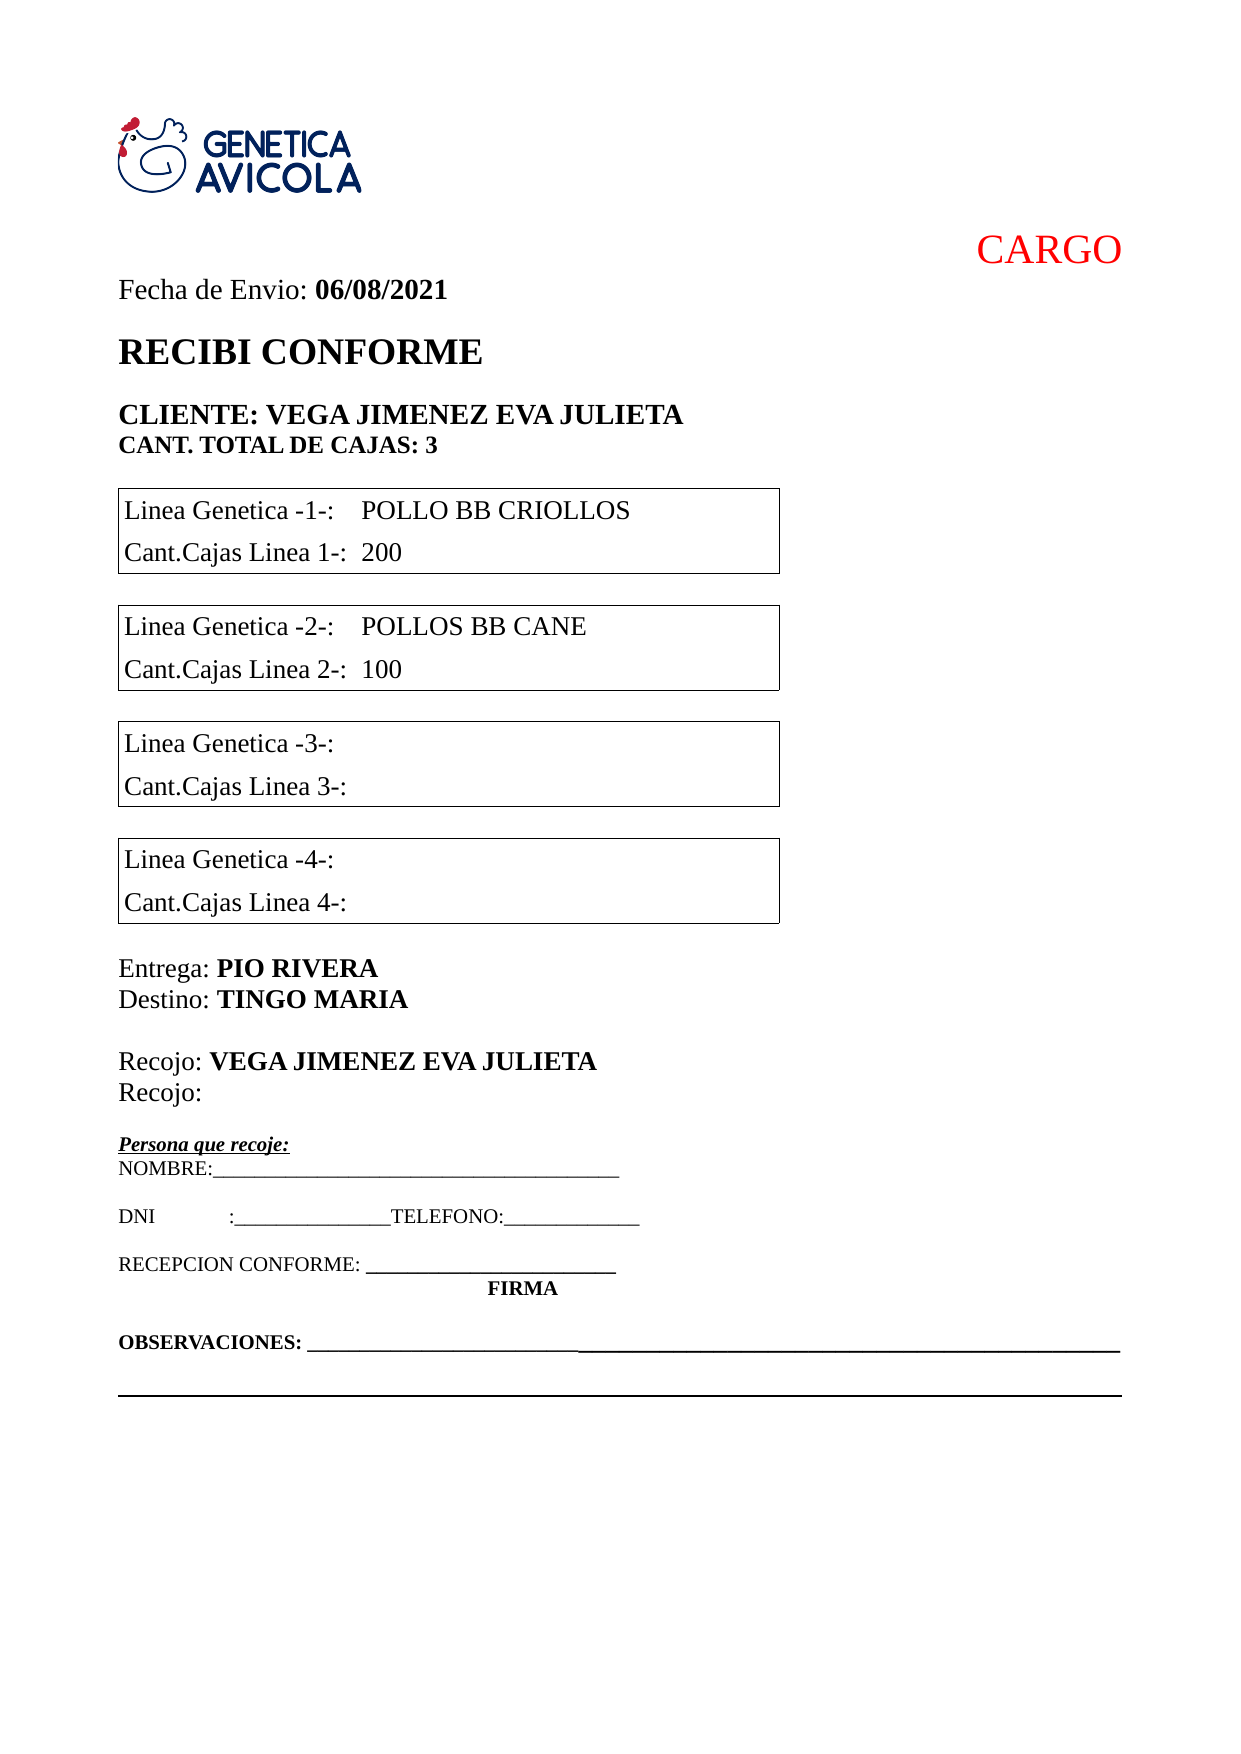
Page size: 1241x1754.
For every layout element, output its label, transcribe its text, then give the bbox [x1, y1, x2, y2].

table_cell Linea Genetica -3-: [119, 722, 356, 764]
table_cell 100 [356, 647, 779, 690]
text Entrega: PIO RIVERA [118, 952, 1122, 983]
text CLIENTE: VEGA JIMENEZ EVA JULIETA [118, 397, 1122, 431]
table_cell [356, 574, 779, 604]
text RECIBI CONFORME [118, 330, 1122, 373]
text Recojo: [118, 1076, 1122, 1108]
table_cell [356, 839, 779, 880]
text NOMBRE:_______________________________________ [118, 1156, 1122, 1180]
table_cell Cant.Cajas Linea 2-: [119, 647, 356, 690]
text OBSERVACIONES: __________________________________________________________________ [118, 1324, 1122, 1355]
table_cell [118, 807, 356, 838]
text Fecha de Envio: 06/08/2021 [118, 272, 1122, 306]
table_cell Cant.Cajas Linea 3-: [119, 764, 356, 806]
table_cell [356, 691, 779, 721]
text Recojo: VEGA JIMENEZ EVA JULIETA [118, 1045, 1122, 1076]
table_cell [118, 691, 356, 721]
table_cell Linea Genetica -2-: [119, 606, 356, 647]
table_cell [356, 880, 779, 923]
table_cell Cant.Cajas Linea 1-: [119, 531, 356, 573]
text CANT. TOTAL DE CAJAS: 3 [118, 431, 1122, 459]
table_cell [118, 574, 356, 604]
table_cell POLLOS BB CANE [356, 606, 779, 647]
table_cell Cant.Cajas Linea 4-: [119, 880, 356, 923]
text FIRMA [118, 1276, 1122, 1300]
text RECEPCION CONFORME: ________________________ [118, 1252, 1122, 1276]
table_cell 200 [356, 531, 779, 573]
text Persona que recoje: [118, 1132, 1122, 1156]
table_cell [356, 764, 779, 806]
table_header Linea Genetica -1-: [119, 489, 356, 531]
table_header POLLO BB CRIOLLOS [356, 489, 779, 531]
text DNI :_______________TELEFONO:_____________ [118, 1204, 1122, 1228]
text CARGO [118, 224, 1122, 272]
table_cell [356, 807, 779, 838]
text Destino: TINGO MARIA [118, 983, 1122, 1014]
table_cell [356, 722, 779, 764]
table_cell Linea Genetica -4-: [119, 839, 356, 880]
picture [117, 117, 362, 193]
